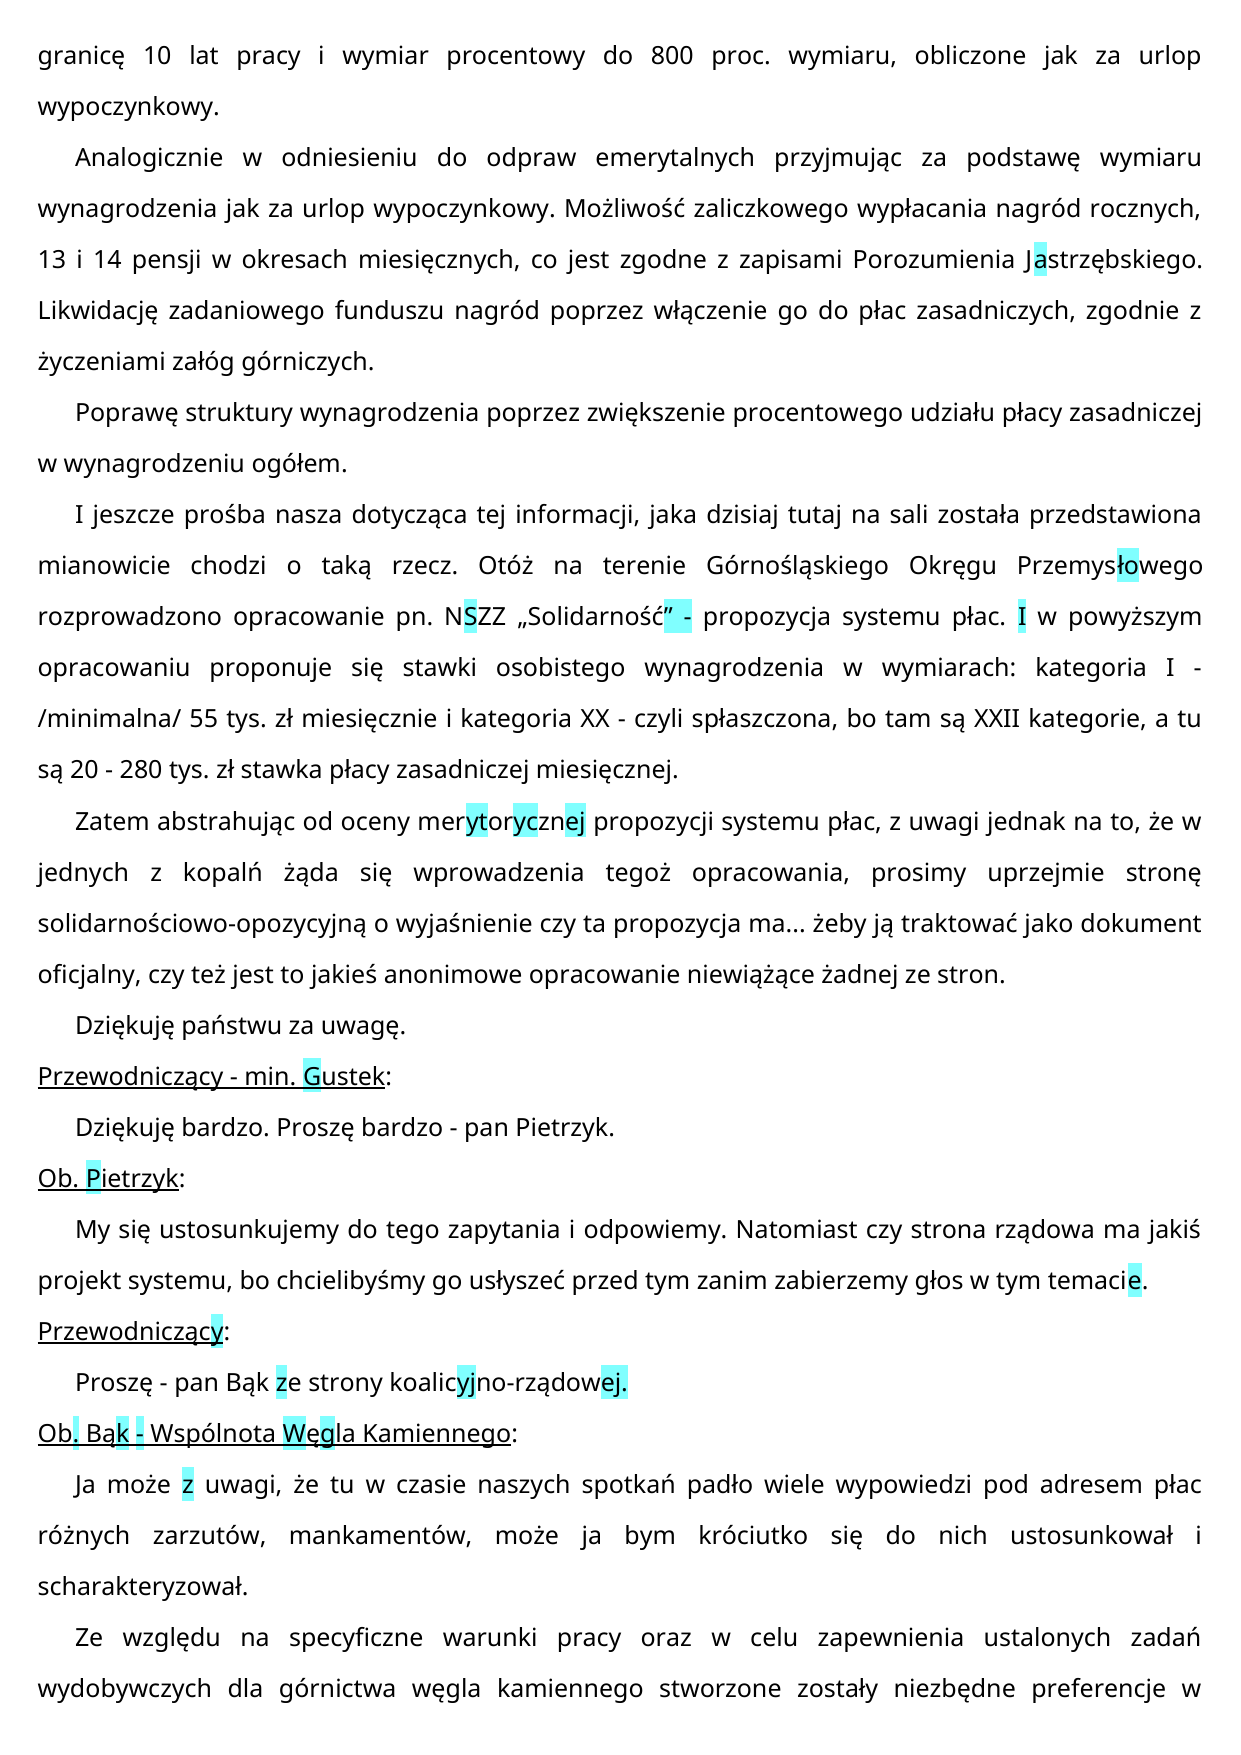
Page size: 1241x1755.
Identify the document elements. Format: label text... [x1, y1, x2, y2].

text Zatem abstrahując od oceny merytorycznej propozycji systemu płac, z uwagi jednak na to, że w jednych z kopalń żąda się wprowadzenia tegoż opracowania, prosimy uprzejmie stronę solidarnościowo-opozycyjną o wyjaśnienie czy ta propozycja ma... żeby ją traktować jako dokument oficjalny, czy też jest to jakieś anonimowe opracowanie niewiążące żadnej ze stron. [37, 803, 1203, 990]
text Przewodniczący - min. Gustek: [37, 1058, 1203, 1092]
text Proszę - pan Bąk ze strony koalicyjno-rządowej. [37, 1364, 1203, 1399]
text Dziękuję bardzo. Proszę bardzo - pan Pietrzyk. [37, 1109, 1203, 1143]
text Analogicznie w odniesieniu do odpraw emerytalnych przyjmując za podstawę wymiaru wynagrodzenia jak za urlop wypoczynkowy. Możliwość zaliczkowego wypłacania nagród rocznych, 13 i 14 pensji w okresach miesięcznych, co jest zgodne z zapisami Porozumienia Jastrzębskiego. Likwidację zadaniowego funduszu nagród poprzez włączenie go do płac zasadniczych, zgodnie z życzeniami załóg górniczych. [37, 139, 1203, 378]
text Ze względu na specyficzne warunki pracy oraz w celu zapewnienia ustalonych zadań wydobywczych dla górnictwa węgla kamiennego stworzone zostały niezbędne preferencje w [37, 1620, 1203, 1705]
text Dziękuję państwu za uwagę. [37, 1007, 1203, 1041]
text Ob. Pietrzyk: [37, 1160, 1203, 1194]
text Ja może z uwagi, że tu w czasie naszych spotkań padło wiele wypowiedzi pod adresem płac różnych zarzutów, mankamentów, może ja bym króciutko się do nich ustosunkował i scharakteryzował. [37, 1467, 1203, 1603]
text Przewodniczący: [37, 1313, 1203, 1348]
text I jeszcze prośba nasza dotycząca tej informacji, jaka dzisiaj tutaj na sali została przedstawiona mianowicie chodzi o taką rzecz. Otóż na terenie Górnośląskiego Okręgu Przemysłowego rozprowadzono opracowanie pn. NSZZ „Solidarność” - propozycja systemu płac. I w powyższym opracowaniu proponuje się stawki osobistego wynagrodzenia w wymiarach: kategoria I - /minimalna/ 55 tys. zł miesięcznie i kategoria XX - czyli spłaszczona, bo tam są XXII kategorie, a tu są 20 - 280 tys. zł stawka płacy zasadniczej miesięcznej. [37, 497, 1203, 786]
text Ob. Bąk - Wspólnota Węgla Kamiennego: [37, 1416, 1203, 1450]
text granicę 10 lat pracy i wymiar procentowy do 800 proc. wymiaru, obliczone jak za urlop wypoczynkowy. [37, 37, 1203, 123]
text Poprawę struktury wynagrodzenia poprzez zwiększenie procentowego udziału płacy zasadniczej w wynagrodzeniu ogółem. [37, 395, 1203, 480]
text My się ustosunkujemy do tego zapytania i odpowiemy. Natomiast czy strona rządowa ma jakiś projekt systemu, bo chcielibyśmy go usłyszeć przed tym zanim zabierzemy głos w tym temacie. [37, 1211, 1203, 1297]
